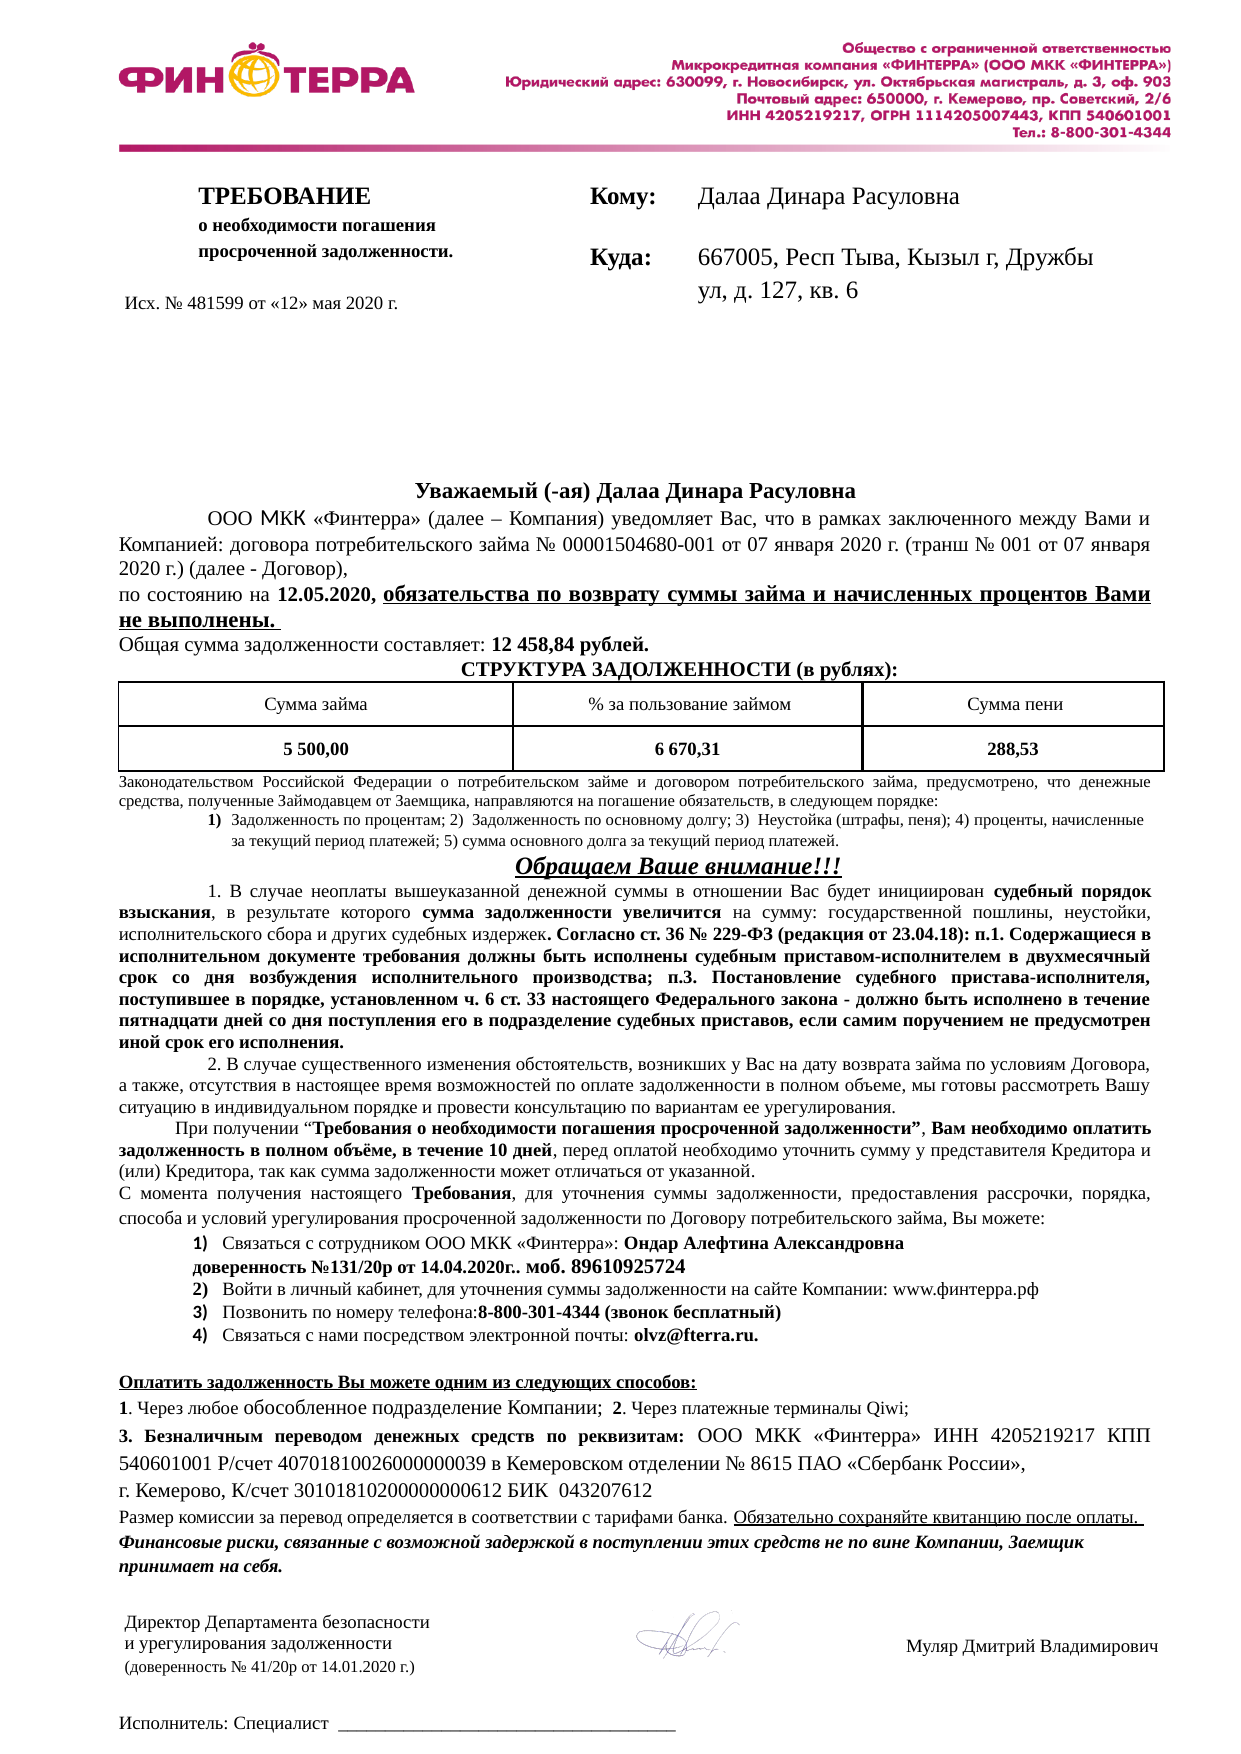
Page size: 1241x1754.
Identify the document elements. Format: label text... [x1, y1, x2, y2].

table_cell Куда: [584, 236, 692, 398]
table_header Муляр Дмитрий Владимирович [807, 1605, 1164, 1687]
text по состоянию на 12.05.2020, обязательства по возврату суммы займа и начисленных процентов Вами не выполнены. [118, 580, 1152, 632]
table_cell 5 500,00 [119, 727, 512, 769]
text 3. Безналичным переводом денежных средств по реквизитам: ООО МКК «Финтерра» ИНН 4205219217 КПП 540601001 Р/счет 40701810026000000039 в Кемеровском отделении № 8615 ПАО «Сбербанк России», [118, 1423, 1152, 1474]
text Размер комиссии за перевод определяется в соответствии с тарифами банка. Обязательно сохраняйте квитанцию после оплаты. Финансовые риски, связанные с возможной задержкой в поступлении этих средств не по вине Компании, Заемщик принимает на себя. [118, 1506, 1152, 1577]
table_header Директор Департамента безопасности и урегулирования задолженности (доверенность № 41/20р от 14.01.2020 г.) [119, 1605, 570, 1687]
table_cell 6 670,31 [514, 727, 861, 769]
picture [635, 1610, 742, 1660]
text Общая сумма задолженности составляет: 12 458,84 рублей. [118, 632, 1152, 656]
picture [118, 42, 1171, 152]
list Связаться с нами посредством электронной почты: olvz@fterra.ru. [192, 1323, 1152, 1346]
text г. Кемерово, К/счет 30101810200000000612 БИК 043207612 [118, 1478, 1152, 1502]
text ООО МКК «Финтерра» (далее – Компания) уведомляет Вас, что в рамках заключенного между Вами и Компанией: договора потребительского займа № 00001504680-001 от 07 января 2020 г. (транш № 001 от 07 января 2020 г.) (далее - Договор), [118, 503, 1152, 580]
text 2. В случае существенного изменения обстоятельств, возникших у Вас на дату возврата займа по условиям Договора, а также, отсутствия в настоящее время возможностей по оплате задолженности в полном объеме, мы готовы рассмотреть Вашу ситуацию в индивидуальном порядке и провести консультацию по вариантам ее урегулирования. [118, 1052, 1152, 1117]
list Позвонить по номеру телефона:8-800-301-4344 (звонок бесплатный) [192, 1300, 1152, 1323]
table_header % за пользование займом [514, 683, 861, 725]
text Оплатить задолженность Вы можете одним из следующих способов: [118, 1371, 1152, 1392]
list Задолженность по процентам; 2) Задолженность по основному долгу; 3) Неустойка (штрафы, пеня); 4) проценты, начисленные за текущий период платежей; 5) сумма основного долга за текущий период платежей. [207, 810, 1152, 850]
table_cell 288,53 [864, 727, 1163, 769]
table_header Сумма пени [864, 683, 1163, 725]
text доверенность №131/20р от 14.04.2020г.. моб. 89610925724 [192, 1254, 1152, 1278]
table_header [1116, 175, 1169, 398]
text 1. В случае неоплаты вышеуказанной денежной суммы в отношении Вас будет инициирован судебный порядок взыскания, в результате которого сумма задолженности увеличится на сумму: государственной пошлины, неустойки, исполнительского сбора и других судебных издержек. Согласно ст. 36 № 229-ФЗ (редакция от 23.04.18): п.1. Содержащиеся в исполнительном документе требования должны быть исполнены судебным приставом-исполнителем в двухмесячный срок со дня возбуждения исполнительного производства; п.3. Постановление судебного пристава-исполнителя, поступившее в порядке, установленном ч. 6 ст. 33 настоящего Федерального закона - должно быть исполнено в течение пятнадцати дней со дня поступления его в подразделение судебных приставов, если самим поручением не предусмотрен иной срок его исполнения. [118, 880, 1152, 1052]
text 1. Через любое обособленное подразделение Компании; 2. Через платежные терминалы Qiwi; [118, 1395, 1152, 1419]
list Связаться с сотрудником ООО МКК «Финтерра»: Ондар Алефтина Александровна [148, 1231, 1152, 1254]
text При получении “Требования о необходимости погашения просроченной задолженности”, Вам необходимо оплатить задолженность в полном объёме, в течение 10 дней, перед оплатой необходимо уточнить сумму у представителя Кредитора и (или) Кредитора, так как сумма задолженности может отличаться от указанной. [118, 1117, 1152, 1182]
table_header Далаа Динара Расуловна [692, 175, 1116, 236]
text Законодательством Российской Федерации о потребительском займе и договором потребительского займа, предусмотрено, что денежные средства, полученные Займодавцем от Заемщика, направляются на погашение обязательств, в следующем порядке: [118, 772, 1152, 810]
text Обращаем Ваше внимание!!! [118, 851, 1152, 880]
table_cell 667005, Респ Тыва, Кызыл г, Дружбы ул, д. 127, кв. 6 [692, 236, 1116, 398]
table_header Сумма займа [119, 683, 512, 725]
text С момента получения настоящего Требования, для уточнения суммы задолженности, предоставления рассрочки, порядка, способа и условий урегулирования просроченной задолженности по Договору потребительского займа, Вы можете: [118, 1182, 1152, 1228]
table_header ТРЕБОВАНИЕ о необходимости погашения просроченной задолженности. Исх. № 481599 от «12» мая 2020 г. [119, 175, 584, 398]
table_header [570, 1605, 807, 1687]
text СТРУКТУРА ЗАДОЛЖЕННОСТИ (в рублях): [118, 656, 1152, 681]
text Исполнитель: Специалист ____________________________________ [118, 1712, 1152, 1734]
list Войти в личный кабинет, для уточнения суммы задолженности на сайте Компании: www.финтерра.рф [163, 1278, 1152, 1300]
table_header Кому: [584, 175, 692, 236]
text Уважаемый (-ая) Далаа Динара Расуловна [118, 477, 1152, 503]
